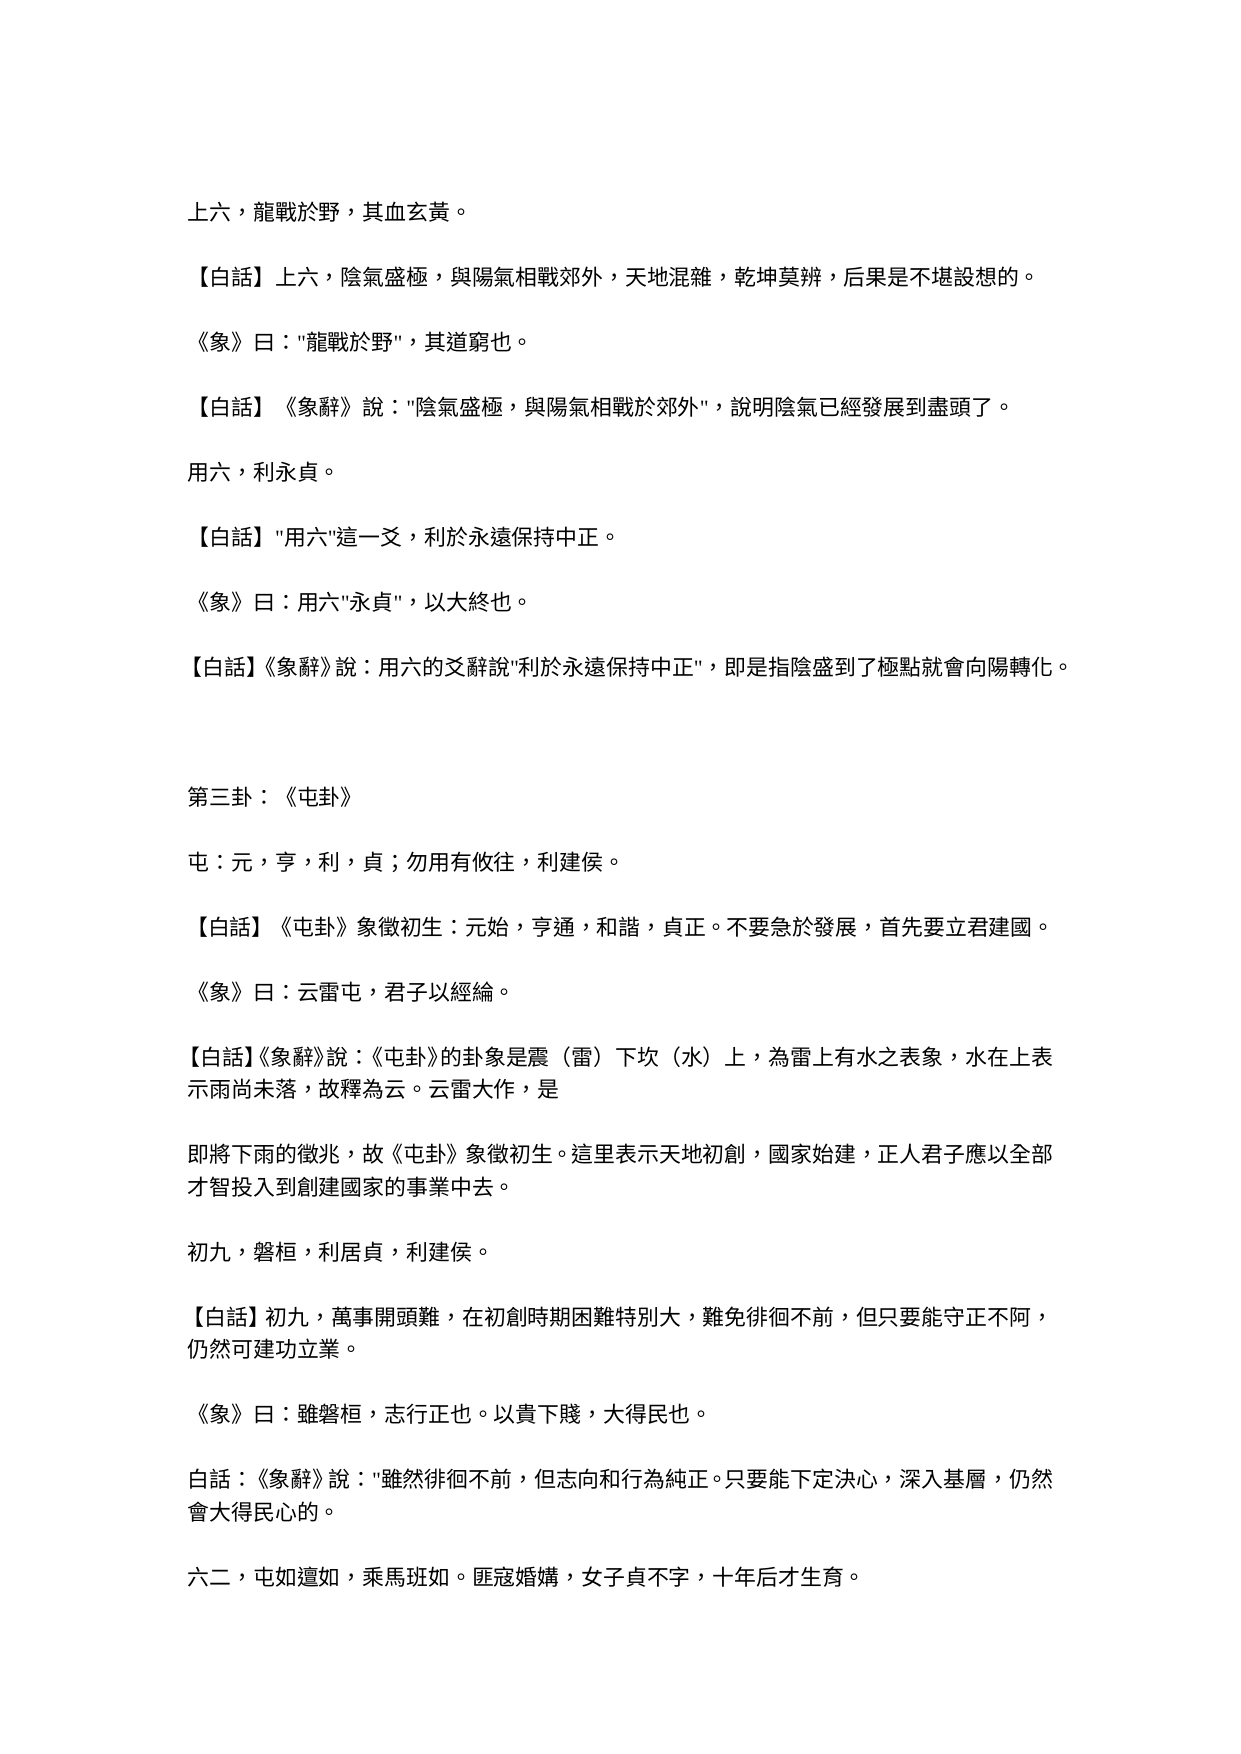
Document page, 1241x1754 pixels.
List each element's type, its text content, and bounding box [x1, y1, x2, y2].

text 《象》曰：用六"永貞"，以大終也。 [187, 584, 1053, 617]
text 上六，龍戰於野，其血玄黃。 [187, 194, 1053, 227]
text 《象》曰："龍戰於野"，其道窮也。 [187, 324, 1053, 357]
text 【白話】上六，陰氣盛極，與陽氣相戰郊外，天地混雜，乾坤莫辨，后果是不堪設想的。 [187, 259, 1053, 292]
text 《象》曰：云雷屯，君子以經綸。 [187, 974, 1053, 1007]
text 第三卦：《屯卦》 [187, 779, 1053, 812]
text 【白話】初九，萬事開頭難，在初創時期困難特別大，難免徘徊不前，但只要能守正不阿，仍然可建功立業。 [187, 1299, 1053, 1364]
text 即將下雨的徵兆，故《屯卦》象徵初生。這里表示天地初創，國家始建，正人君子應以全部才智投入到創建國家的事業中去。 [187, 1137, 1053, 1202]
text 【白話】"用六"這一爻，利於永遠保持中正。 [187, 519, 1053, 552]
text 屯：元，亨，利，貞；勿用有攸往，利建侯。 [187, 844, 1053, 877]
text 白話：《象辭》說："雖然徘徊不前，但志向和行為純正。只要能下定決心，深入基層，仍然會大得民心的。 [187, 1462, 1053, 1527]
text 用六，利永貞。 [187, 454, 1053, 487]
text 【白話】《屯卦》象徵初生：元始，亨通，和諧，貞正。不要急於發展，首先要立君建國。 [187, 909, 1053, 942]
text 《象》曰：雖磐桓，志行正也。以貴下賤，大得民也。 [187, 1397, 1053, 1429]
text 【白話】《象辭》說：《屯卦》的卦象是震（雷）下坎（水）上，為雷上有水之表象，水在上表示雨尚未落，故釋為云。云雷大作，是 [187, 1039, 1053, 1104]
text 初九，磐桓，利居貞，利建侯。 [187, 1234, 1053, 1267]
text 【白話】《象辭》說：用六的爻辭說"利於永遠保持中正"，即是指陰盛到了極點就會向陽轉化。 [187, 649, 1053, 714]
text 【白話】《象辭》說："陰氣盛極，與陽氣相戰於郊外"，說明陰氣已經發展到盡頭了。 [187, 389, 1053, 422]
text 六二，屯如邅如，乘馬班如。匪寇婚媾，女子貞不字，十年后才生育。 [187, 1559, 1053, 1592]
